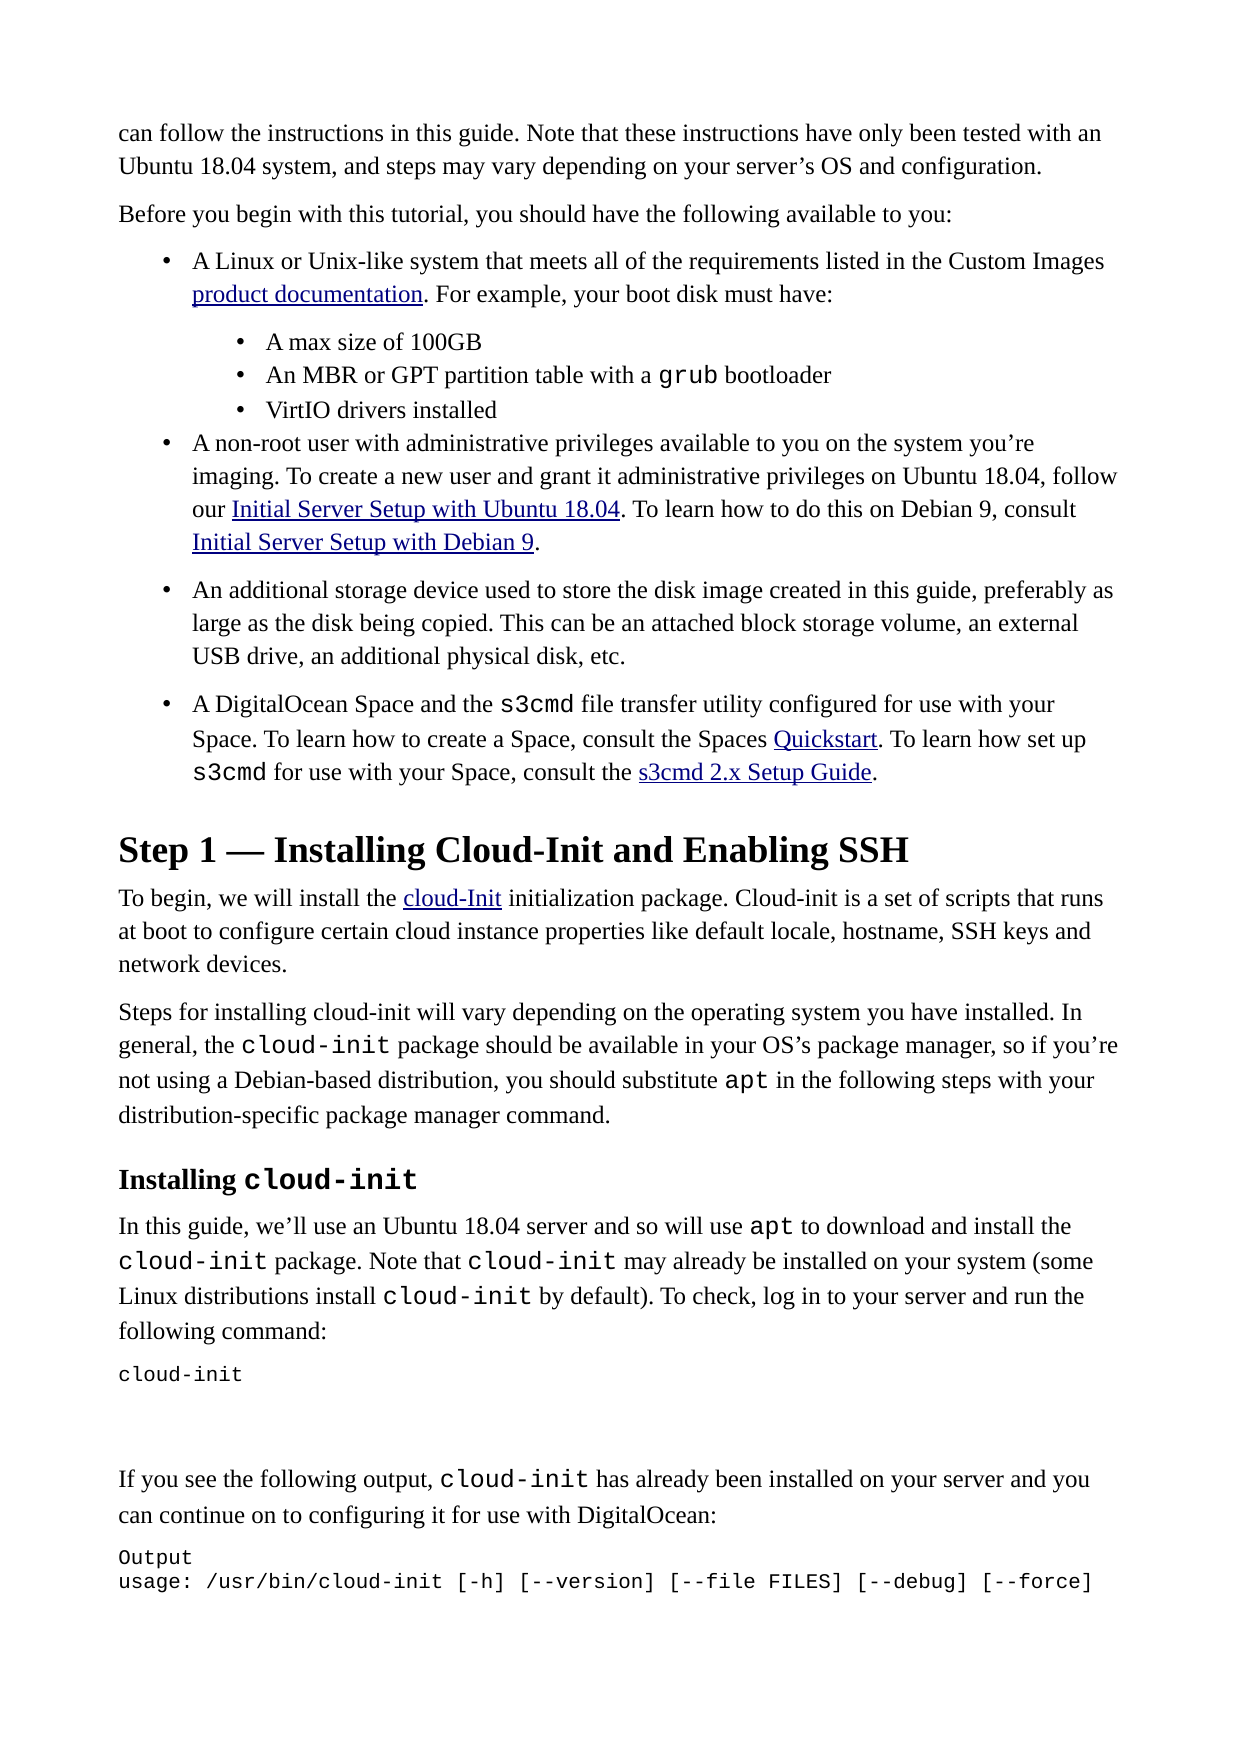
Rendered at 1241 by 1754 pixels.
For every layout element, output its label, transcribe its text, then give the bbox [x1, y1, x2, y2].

text Before you begin with this tutorial, you should have the following available to you: [118, 199, 1122, 227]
list A DigitalOcean Space and the s3cmd file transfer utility configured for use with your Space. To learn how to create a Space, consult the Spaces Quickstart. To learn how set up s3cmd for use with your Space, consult the s3cmd 2.x Setup Guide. [162, 689, 1122, 788]
text cloud-init [118, 1364, 1122, 1387]
list An MBR or GPT partition table with a grub bootloader [236, 360, 1122, 391]
list VirtIO drivers installed [236, 395, 1122, 424]
list An additional storage device used to store the disk image created in this guide, preferably as large as the disk being copied. This can be an attached block storage volume, an external USB drive, an additional physical disk, etc. [162, 575, 1122, 670]
subtitle Step 1 — Installing Cloud-Init and Enabling SSH [118, 828, 1122, 871]
text usage: /usr/bin/cloud-init [-h] [--version] [--file FILES] [--debug] [--force] [118, 1571, 1122, 1594]
text To begin, we will install the cloud-Init initialization package. Cloud-init is a set of scripts that runs at boot to configure certain cloud instance properties like default locale, hostname, SSH keys and network devices. [118, 883, 1122, 978]
list A max size of 100GB [236, 327, 1122, 356]
list A non-root user with administrative privileges available to you on the system you’re imaging. To create a new user and grant it administrative privileges on Ubuntu 18.04, follow our Initial Server Setup with Ubuntu 18.04. To learn how to do this on Debian 9, consult Initial Server Setup with Debian 9. [162, 428, 1122, 556]
text Output [118, 1547, 1122, 1571]
text In this guide, we’ll use an Ubuntu 18.04 server and so will use apt to download and install the cloud-init package. Note that cloud-init may already be installed on your system (some Linux distributions install cloud-init by default). To check, log in to your server and run the following command: [118, 1211, 1122, 1345]
subtitle Installing cloud-init [118, 1162, 1122, 1198]
text can follow the instructions in this guide. Note that these instructions have only been tested with an Ubuntu 18.04 system, and steps may vary depending on your server’s OS and configuration. [118, 118, 1122, 180]
text Steps for installing cloud-init will vary depending on the operating system you have installed. In general, the cloud-init package should be available in your OS’s package manager, so if you’re not using a Debian-based distribution, you should substitute apt in the following steps with your distribution-specific package manager command. [118, 997, 1122, 1129]
text If you see the following output, cloud-init has already been installed on your server and you can continue on to configuring it for use with DigitalOcean: [118, 1464, 1122, 1528]
list A Linux or Unix-like system that meets all of the requirements listed in the Custom Images product documentation. For example, your boot disk must have: [162, 246, 1122, 308]
